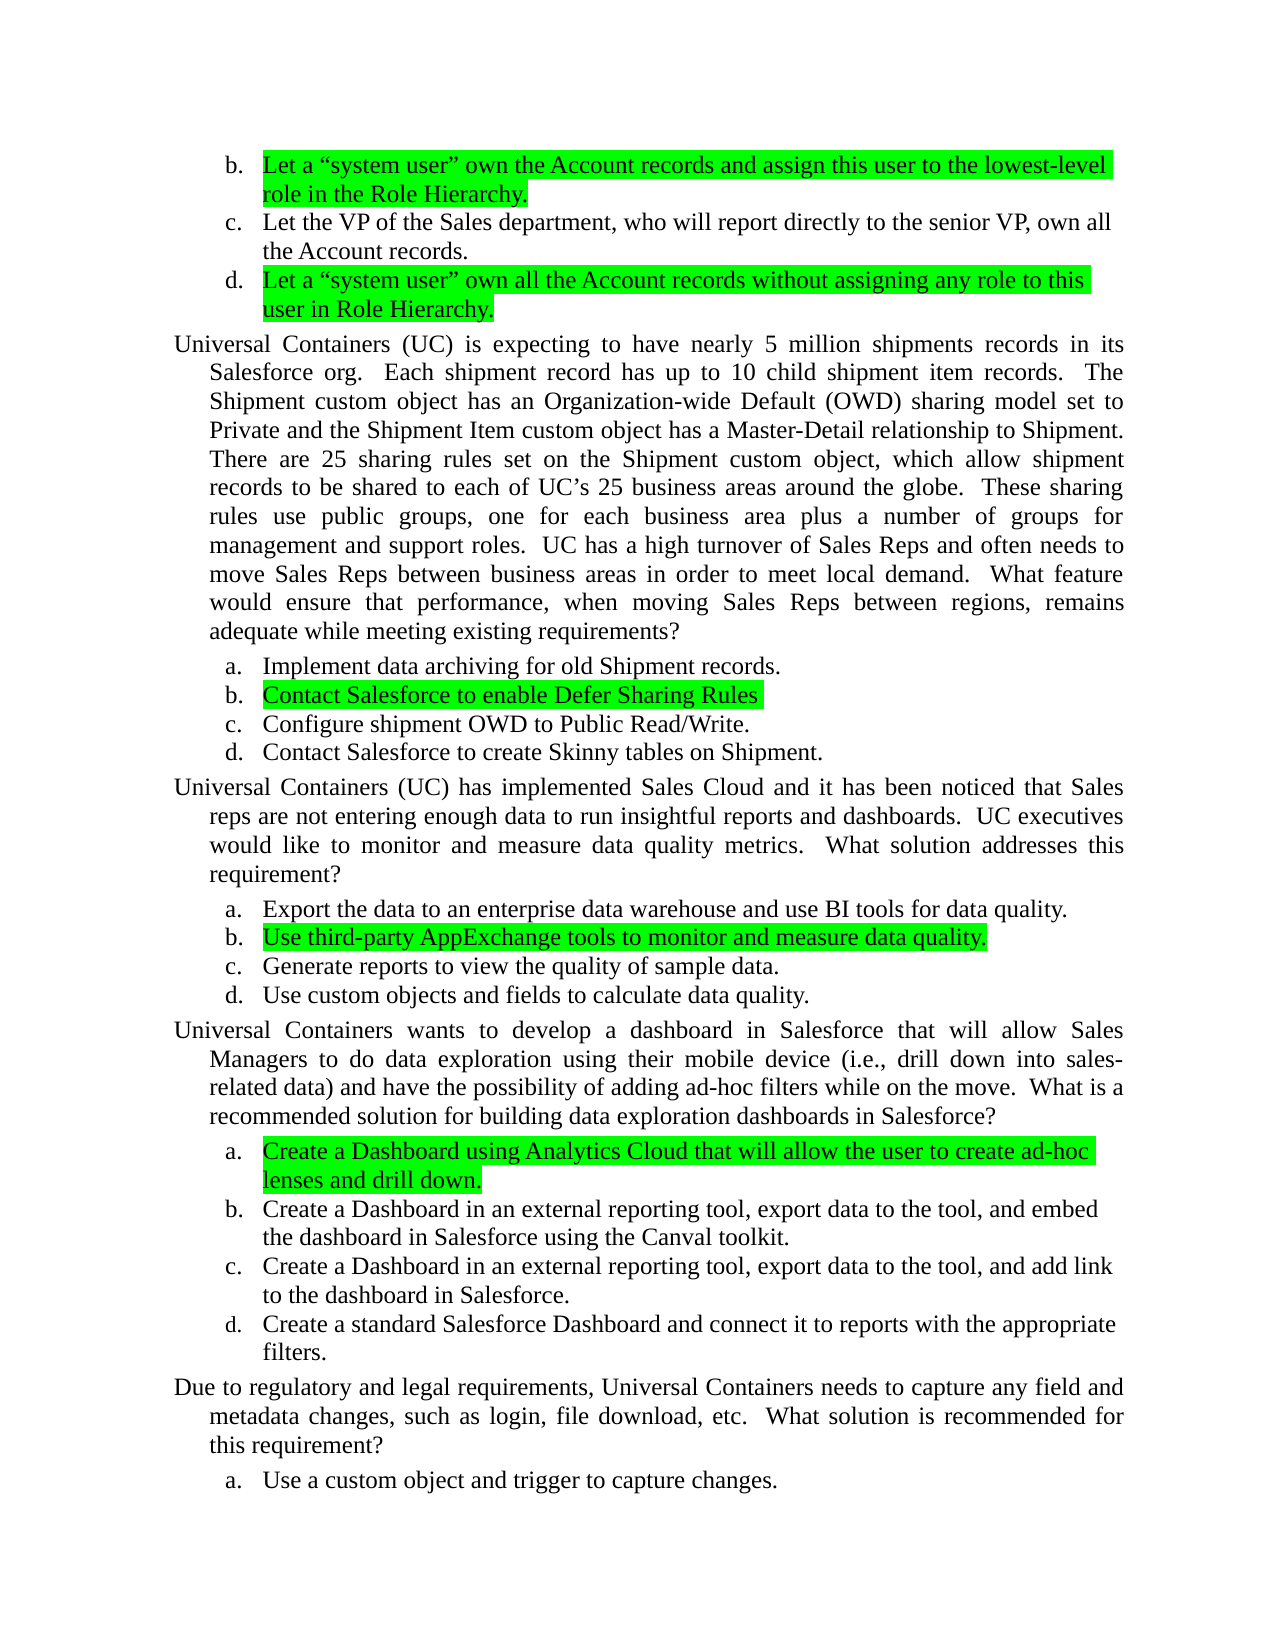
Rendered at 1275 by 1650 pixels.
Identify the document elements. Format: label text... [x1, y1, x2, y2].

subtitle Create a Dashboard using Analytics Cloud that will allow the user to create ad-hoc lenses and drill down. [225, 1136, 1125, 1194]
subtitle Contact Salesforce to enable Defer Sharing Rules [225, 680, 1125, 709]
subtitle Implement data archiving for old Shipment records. [225, 651, 1125, 680]
subtitle Universal Containers (UC) is expecting to have nearly 5 million shipments records in its Salesforce org. Each shipment record has up to 10 child shipment item records. The Shipment custom object has an Organization-wide Default (OWD) sharing model set to Private and the Shipment Item custom object has a Master-Detail relationship to Shipment. There are 25 sharing rules set on the Shipment custom object, which allow shipment records to be shared to each of UC’s 25 business areas around the globe. These sharing rules use public groups, one for each business area plus a number of groups for management and support roles. UC has a high turnover of Sales Reps and often needs to move Sales Reps between business areas in order to meet local demand. What feature would ensure that performance, when moving Sales Reps between regions, remains adequate while meeting existing requirements? [174, 329, 1125, 645]
subtitle Create a Dashboard in an external reporting tool, export data to the tool, and embed the dashboard in Salesforce using the Canval toolkit. [225, 1194, 1125, 1251]
subtitle Create a standard Salesforce Dashboard and connect it to reports with the appropriate filters. [225, 1309, 1125, 1366]
subtitle Universal Containers (UC) has implemented Sales Cloud and it has been noticed that Sales reps are not entering enough data to run insightful reports and dashboards. UC executives would like to monitor and measure data quality metrics. What solution addresses this requirement? [174, 772, 1125, 887]
subtitle Export the data to an enterprise data warehouse and use BI tools for data quality. [225, 894, 1125, 922]
subtitle Use a custom object and trigger to capture changes. [225, 1465, 1125, 1494]
subtitle Let a “system user” own all the Account records without assigning any role to this user in Role Hierarchy. [225, 265, 1125, 322]
subtitle Due to regulatory and legal requirements, Universal Containers needs to capture any field and metadata changes, such as login, file download, etc. What solution is recommended for this requirement? [174, 1372, 1125, 1459]
subtitle Contact Salesforce to create Skinny tables on Shipment. [225, 737, 1125, 766]
subtitle Use custom objects and fields to calculate data quality. [225, 980, 1125, 1009]
subtitle Use third-party AppExchange tools to monitor and measure data quality. [225, 922, 1125, 951]
subtitle Create a Dashboard in an external reporting tool, export data to the tool, and add link to the dashboard in Salesforce. [225, 1251, 1125, 1309]
subtitle Universal Containers wants to develop a dashboard in Salesforce that will allow Sales Managers to do data exploration using their mobile device (i.e., drill down into sales-related data) and have the possibility of adding ad-hoc filters while on the move. What is a recommended solution for building data exploration dashboards in Salesforce? [174, 1015, 1125, 1130]
subtitle Configure shipment OWD to Public Read/Write. [225, 709, 1125, 737]
subtitle Let a “system user” own the Account records and assign this user to the lowest-level role in the Role Hierarchy. [225, 150, 1125, 207]
subtitle Let the VP of the Sales department, who will report directly to the senior VP, own all the Account records. [225, 207, 1125, 265]
subtitle Generate reports to view the quality of sample data. [225, 951, 1125, 980]
